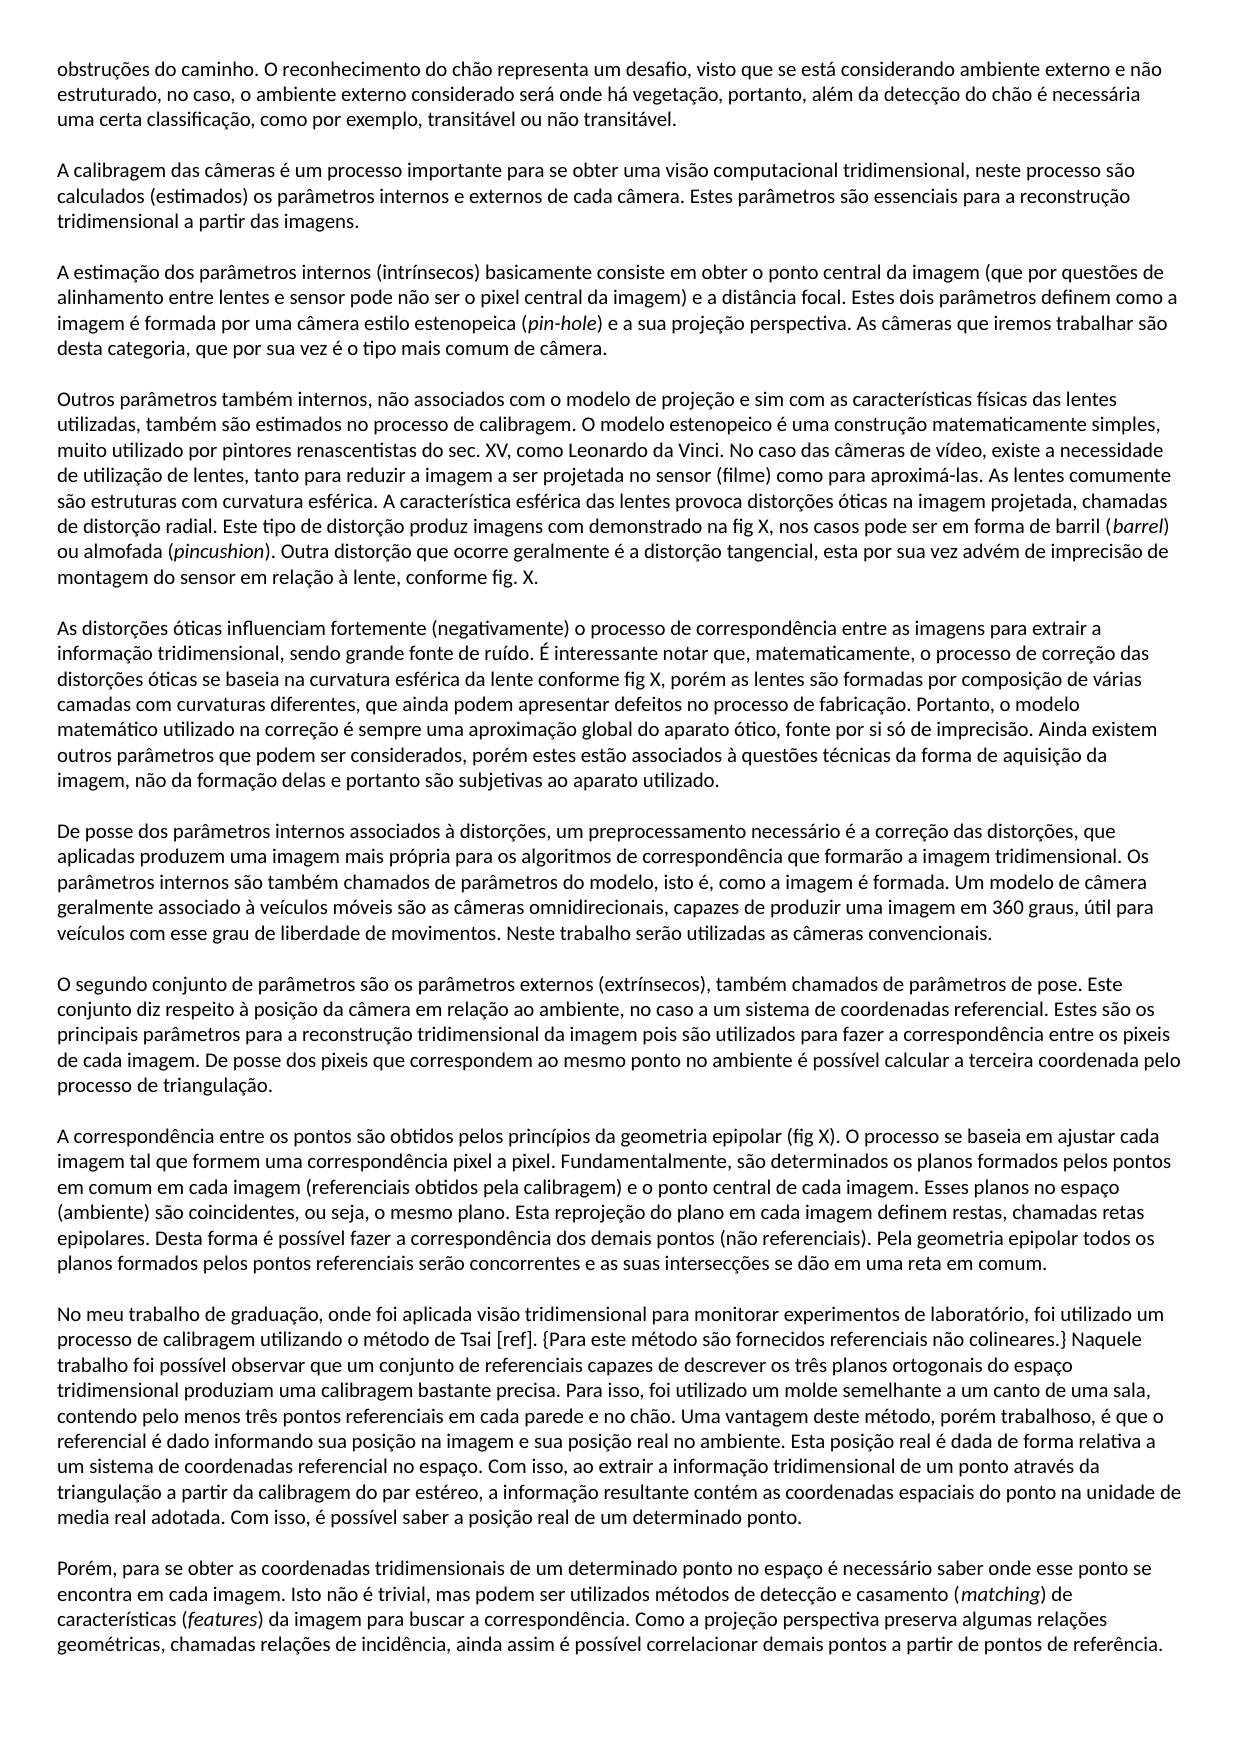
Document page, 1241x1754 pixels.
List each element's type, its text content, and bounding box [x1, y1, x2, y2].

text A estimação dos parâmetros internos (intrínsecos) basicamente consiste em obter o ponto central da imagem (que por questões de alinhamento entre lentes e sensor pode não ser o pixel central da imagem) e a distância focal. Estes dois parâmetros definem como a imagem é formada por uma câmera estilo estenopeica (pin-hole) e a sua projeção perspectiva. As câmeras que iremos trabalhar são desta categoria, que por sua vez é o tipo mais comum de câmera. [57, 259, 1183, 361]
text Porém, para se obter as coordenadas tridimensionais de um determinado ponto no espaço é necessário saber onde esse ponto se encontra em cada imagem. Isto não é trivial, mas podem ser utilizados métodos de detecção e casamento (matching) de características (features) da imagem para buscar a correspondência. Como a projeção perspectiva preserva algumas relações geométricas, chamadas relações de incidência, ainda assim é possível correlacionar demais pontos a partir de pontos de referência. [57, 1555, 1183, 1657]
text No meu trabalho de graduação, onde foi aplicada visão tridimensional para monitorar experimentos de laboratório, foi utilizado um processo de calibragem utilizando o método de Tsai [ref]. {Para este método são fornecidos referenciais não colineares.} Naquele trabalho foi possível observar que um conjunto de referenciais capazes de descrever os três planos ortogonais do espaço tridimensional produziam uma calibragem bastante precisa. Para isso, foi utilizado um molde semelhante a um canto de uma sala, contendo pelo menos três pontos referenciais em cada parede e no chão. Uma vantagem deste método, porém trabalhoso, é que o referencial é dado informando sua posição na imagem e sua posição real no ambiente. Esta posição real é dada de forma relativa a um sistema de coordenadas referencial no espaço. Com isso, ao extrair a informação tridimensional de um ponto através da triangulação a partir da calibragem do par estéreo, a informação resultante contém as coordenadas espaciais do ponto na unidade de media real adotada. Com isso, é possível saber a posição real de um determinado ponto. [57, 1301, 1183, 1530]
text De posse dos parâmetros internos associados à distorções, um preprocessamento necessário é a correção das distorções, que aplicadas produzem uma imagem mais própria para os algoritmos de correspondência que formarão a imagem tridimensional. Os parâmetros internos são também chamados de parâmetros do modelo, isto é, como a imagem é formada. Um modelo de câmera geralmente associado à veículos móveis são as câmeras omnidirecionais, capazes de produzir uma imagem em 360 graus, útil para veículos com esse grau de liberdade de movimentos. Neste trabalho serão utilizadas as câmeras convencionais. [57, 818, 1183, 945]
text A calibragem das câmeras é um processo importante para se obter uma visão computacional tridimensional, neste processo são calculados (estimados) os parâmetros internos e externos de cada câmera. Estes parâmetros são essenciais para a reconstrução tridimensional a partir das imagens. [57, 157, 1183, 234]
text A correspondência entre os pontos são obtidos pelos princípios da geometria epipolar (fig X). O processo se baseia em ajustar cada imagem tal que formem uma correspondência pixel a pixel. Fundamentalmente, são determinados os planos formados pelos pontos em comum em cada imagem (referenciais obtidos pela calibragem) e o ponto central de cada imagem. Esses planos no espaço (ambiente) são coincidentes, ou seja, o mesmo plano. Esta reprojeção do plano em cada imagem definem restas, chamadas retas epipolares. Desta forma é possível fazer a correspondência dos demais pontos (não referenciais). Pela geometria epipolar todos os planos formados pelos pontos referenciais serão concorrentes e as suas intersecções se dão em uma reta em comum. [57, 1123, 1183, 1276]
text As distorções óticas influenciam fortemente (negativamente) o processo de correspondência entre as imagens para extrair a informação tridimensional, sendo grande fonte de ruído. É interessante notar que, matematicamente, o processo de correção das distorções óticas se baseia na curvatura esférica da lente conforme fig X, porém as lentes são formadas por composição de várias camadas com curvaturas diferentes, que ainda podem apresentar defeitos no processo de fabricação. Portanto, o modelo matemático utilizado na correção é sempre uma aproximação global do aparato ótico, fonte por si só de imprecisão. Ainda existem outros parâmetros que podem ser considerados, porém estes estão associados à questões técnicas da forma de aquisição da imagem, não da formação delas e portanto são subjetivas ao aparato utilizado. [57, 615, 1183, 793]
text O segundo conjunto de parâmetros são os parâmetros externos (extrínsecos), também chamados de parâmetros de pose. Este conjunto diz respeito à posição da câmera em relação ao ambiente, no caso a um sistema de coordenadas referencial. Estes são os principais parâmetros para a reconstrução tridimensional da imagem pois são utilizados para fazer a correspondência entre os pixeis de cada imagem. De posse dos pixeis que correspondem ao mesmo ponto no ambiente é possível calcular a terceira coordenada pelo processo de triangulação. [57, 971, 1183, 1098]
text Outros parâmetros também internos, não associados com o modelo de projeção e sim com as características físicas das lentes utilizadas, também são estimados no processo de calibragem. O modelo estenopeico é uma construção matematicamente simples, muito utilizado por pintores renascentistas do sec. XV, como Leonardo da Vinci. No caso das câmeras de vídeo, existe a necessidade de utilização de lentes, tanto para reduzir a imagem a ser projetada no sensor (filme) como para aproximá-las. As lentes comumente são estruturas com curvatura esférica. A característica esférica das lentes provoca distorções óticas na imagem projetada, chamadas de distorção radial. Este tipo de distorção produz imagens com demonstrado na fig X, nos casos pode ser em forma de barril (barrel) ou almofada (pincushion). Outra distorção que ocorre geralmente é a distorção tangencial, esta por sua vez advém de imprecisão de montagem do sensor em relação à lente, conforme fig. X. [57, 386, 1183, 589]
text obstruções do caminho. O reconhecimento do chão representa um desafio, visto que se está considerando ambiente externo e não estruturado, no caso, o ambiente externo considerado será onde há vegetação, portanto, além da detecção do chão é necessária uma certa classificação, como por exemplo, transitável ou não transitável. [57, 56, 1183, 132]
